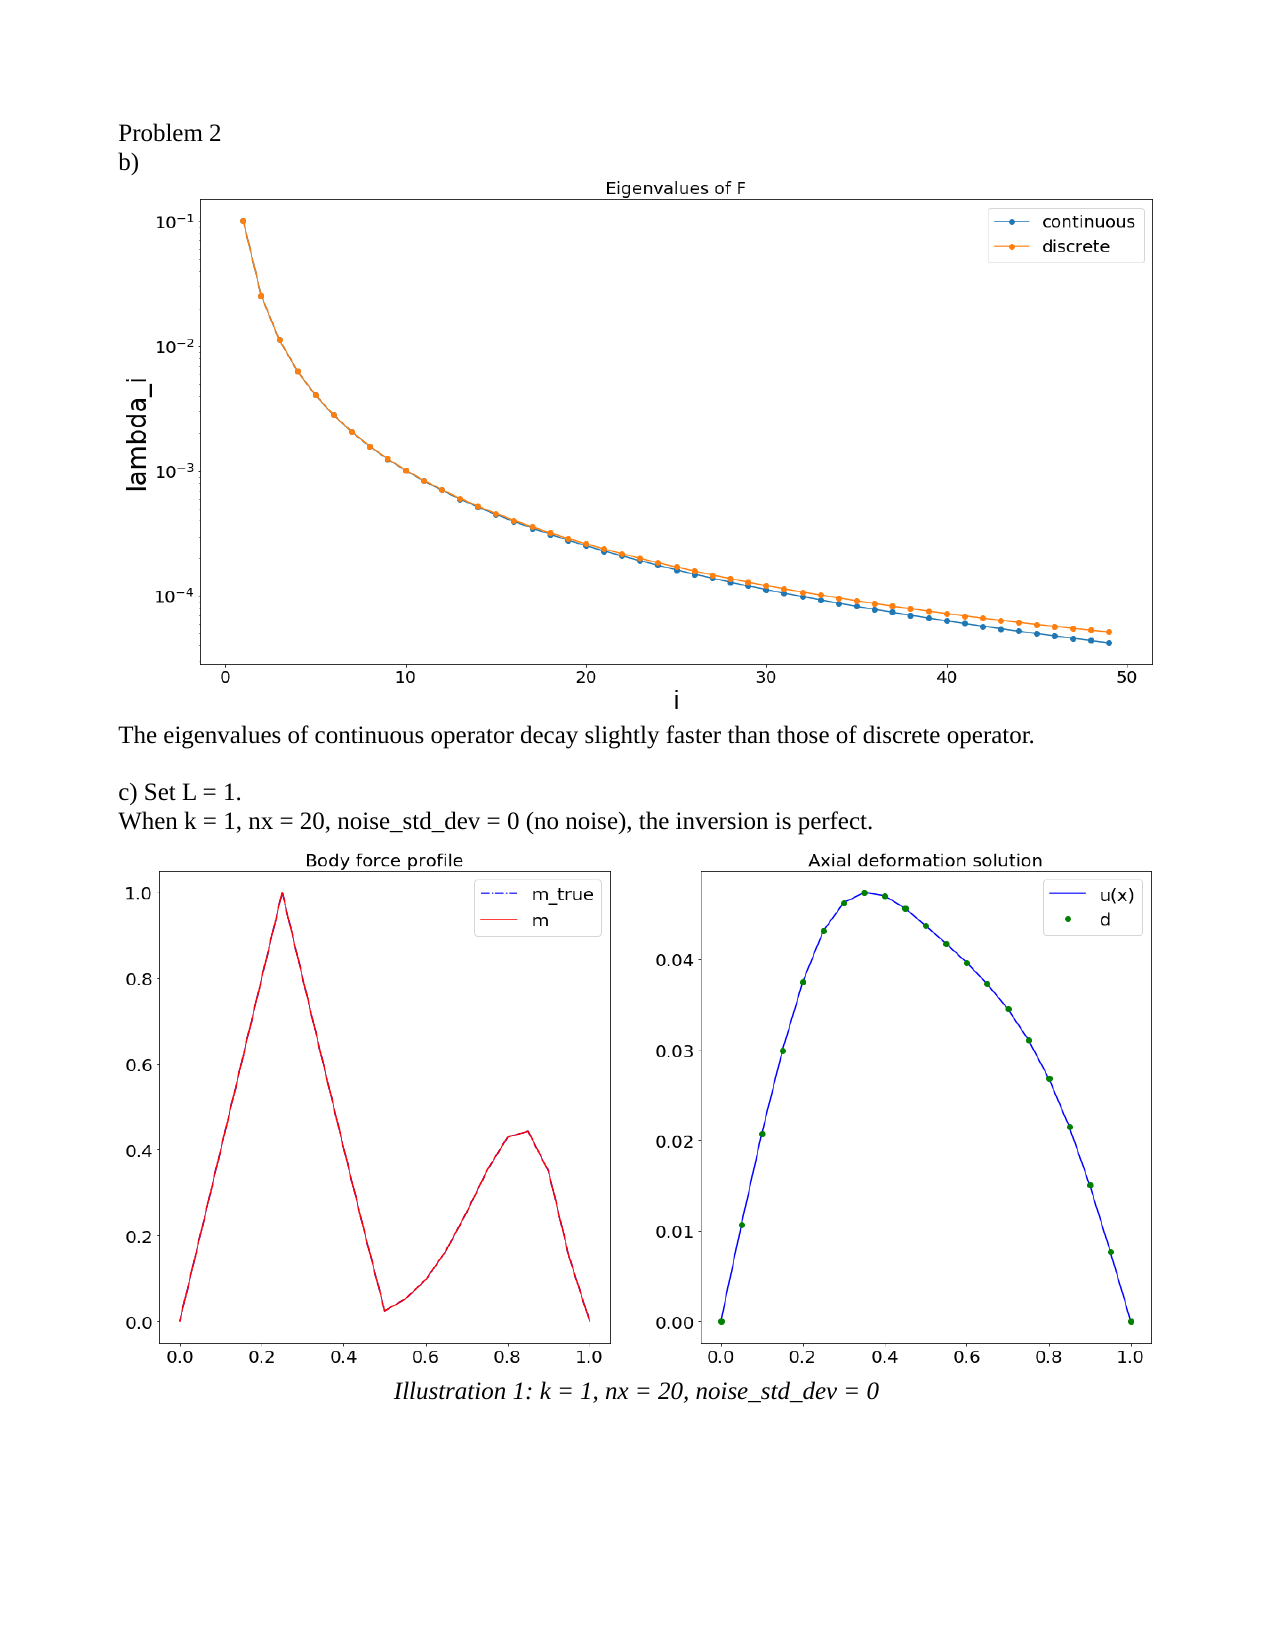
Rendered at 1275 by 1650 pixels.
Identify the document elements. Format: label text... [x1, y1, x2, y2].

text Problem 2 [118, 118, 1157, 147]
text Illustration 1: k = 1, nx = 20, noise_std_dev = 0 [118, 1371, 1157, 1405]
picture [118, 847, 1157, 1371]
text c) Set L = 1. [118, 777, 1157, 806]
text When k = 1, nx = 20, noise_std_dev = 0 (no noise), the inversion is perfect. [118, 806, 1157, 835]
text b) [118, 147, 1157, 175]
text The eigenvalues of continuous operator decay slightly faster than those of discrete operator. [118, 720, 1157, 748]
picture [118, 175, 1157, 720]
